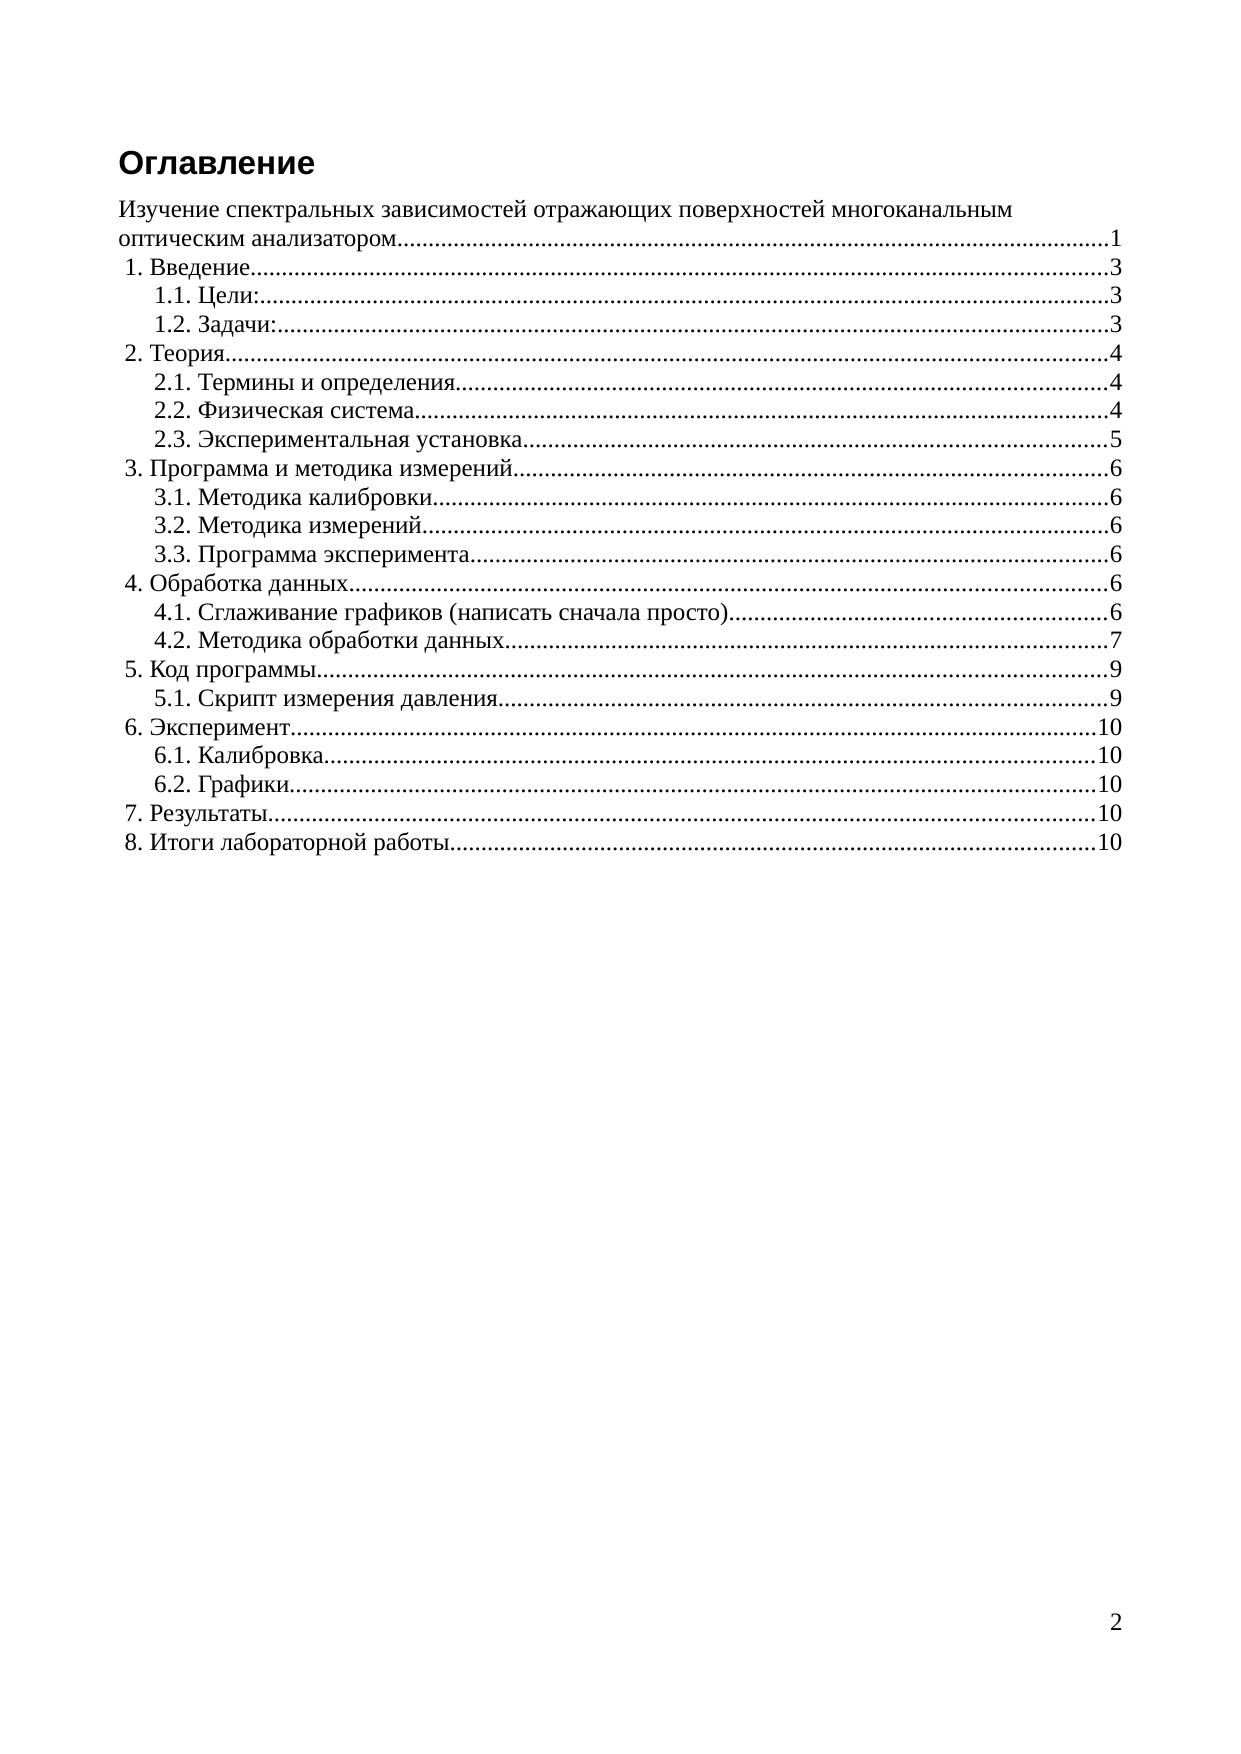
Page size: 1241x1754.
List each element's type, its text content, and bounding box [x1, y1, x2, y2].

text 6.1. Калибровка 10 [148, 740, 1122, 769]
text 6. Эксперимент 10 [118, 712, 1122, 740]
text 3.3. Программа эксперимента 6 [148, 539, 1122, 568]
text 7. Результаты 10 [118, 798, 1122, 827]
subtitle Оглавление [118, 143, 1122, 182]
text Изучение спектральных зависимостей отражающих поверхностей многоканальным оптическим анализатором 1 [118, 194, 1122, 252]
text 4. Обработка данных 6 [118, 568, 1122, 597]
text 2. Теория 4 [118, 338, 1122, 367]
text 5.1. Скрипт измерения давления 9 [148, 683, 1122, 712]
text 1.1. Цели: 3 [148, 280, 1122, 309]
text 2.3. Экспериментальная установка 5 [148, 424, 1122, 453]
text 4.1. Сглаживание графиков (написать сначала просто) 6 [148, 597, 1122, 625]
text 8. Итоги лабораторной работы 10 [118, 827, 1122, 855]
text 2.1. Термины и определения 4 [148, 367, 1122, 395]
text 3.2. Методика измерений 6 [148, 510, 1122, 539]
text 3.1. Методика калибровки 6 [148, 482, 1122, 510]
text 6.2. Графики 10 [148, 769, 1122, 798]
text 4.2. Методика обработки данных 7 [148, 625, 1122, 654]
text 2.2. Физическая система 4 [148, 395, 1122, 424]
text 5. Код программы 9 [118, 654, 1122, 683]
text 1.2. Задачи: 3 [148, 309, 1122, 338]
text 3. Программа и методика измерений 6 [118, 453, 1122, 482]
text 1. Введение 3 [118, 252, 1122, 280]
